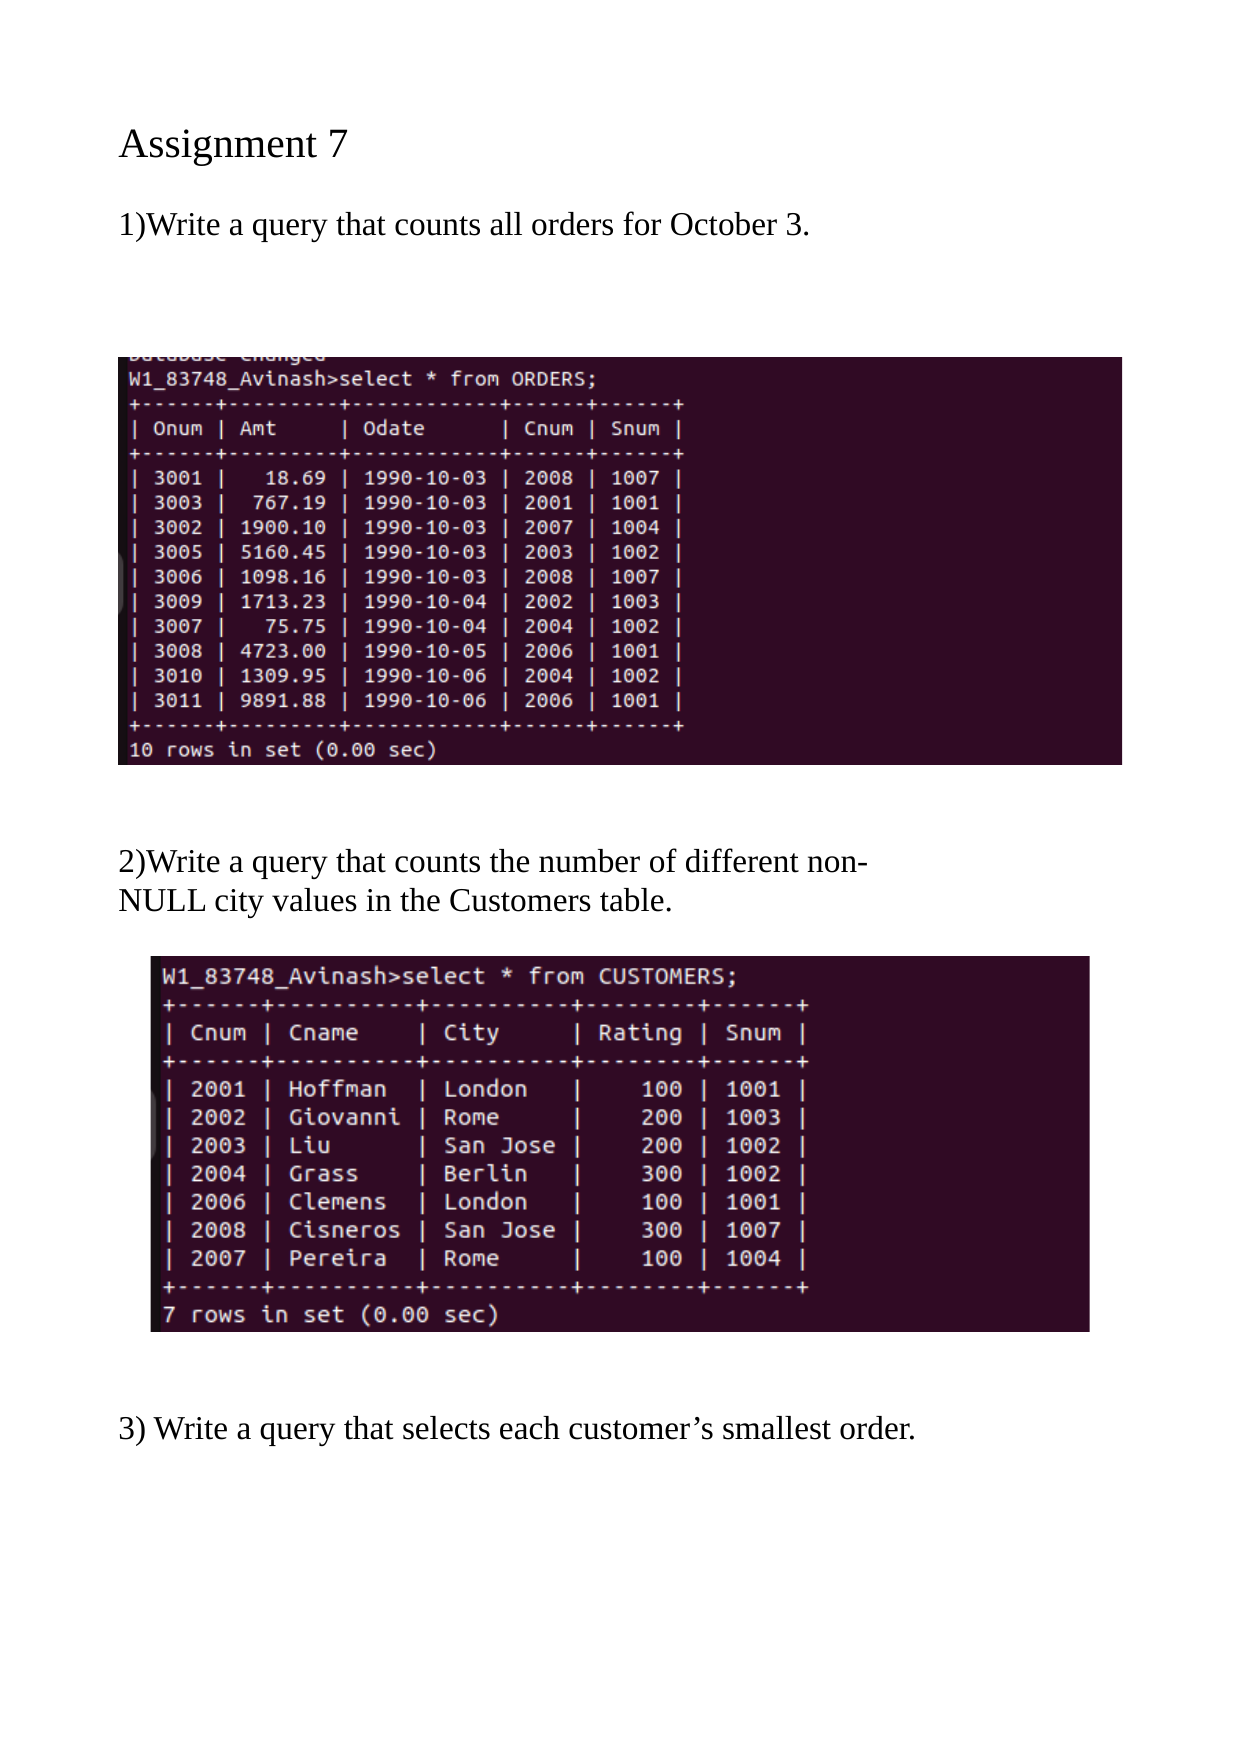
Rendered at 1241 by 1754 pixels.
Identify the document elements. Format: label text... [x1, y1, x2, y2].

text 3) Write a query that selects each customer’s smallest order. [118, 1408, 1122, 1447]
picture [150, 956, 1090, 1332]
text 1)Write a query that counts all orders for October 3. [118, 204, 1122, 243]
text Assignment 7 [118, 118, 1122, 166]
text NULL city values in the Customers table. [118, 880, 1122, 918]
text 2)Write a query that counts the number of different non- [118, 842, 1122, 880]
picture [118, 357, 1123, 765]
